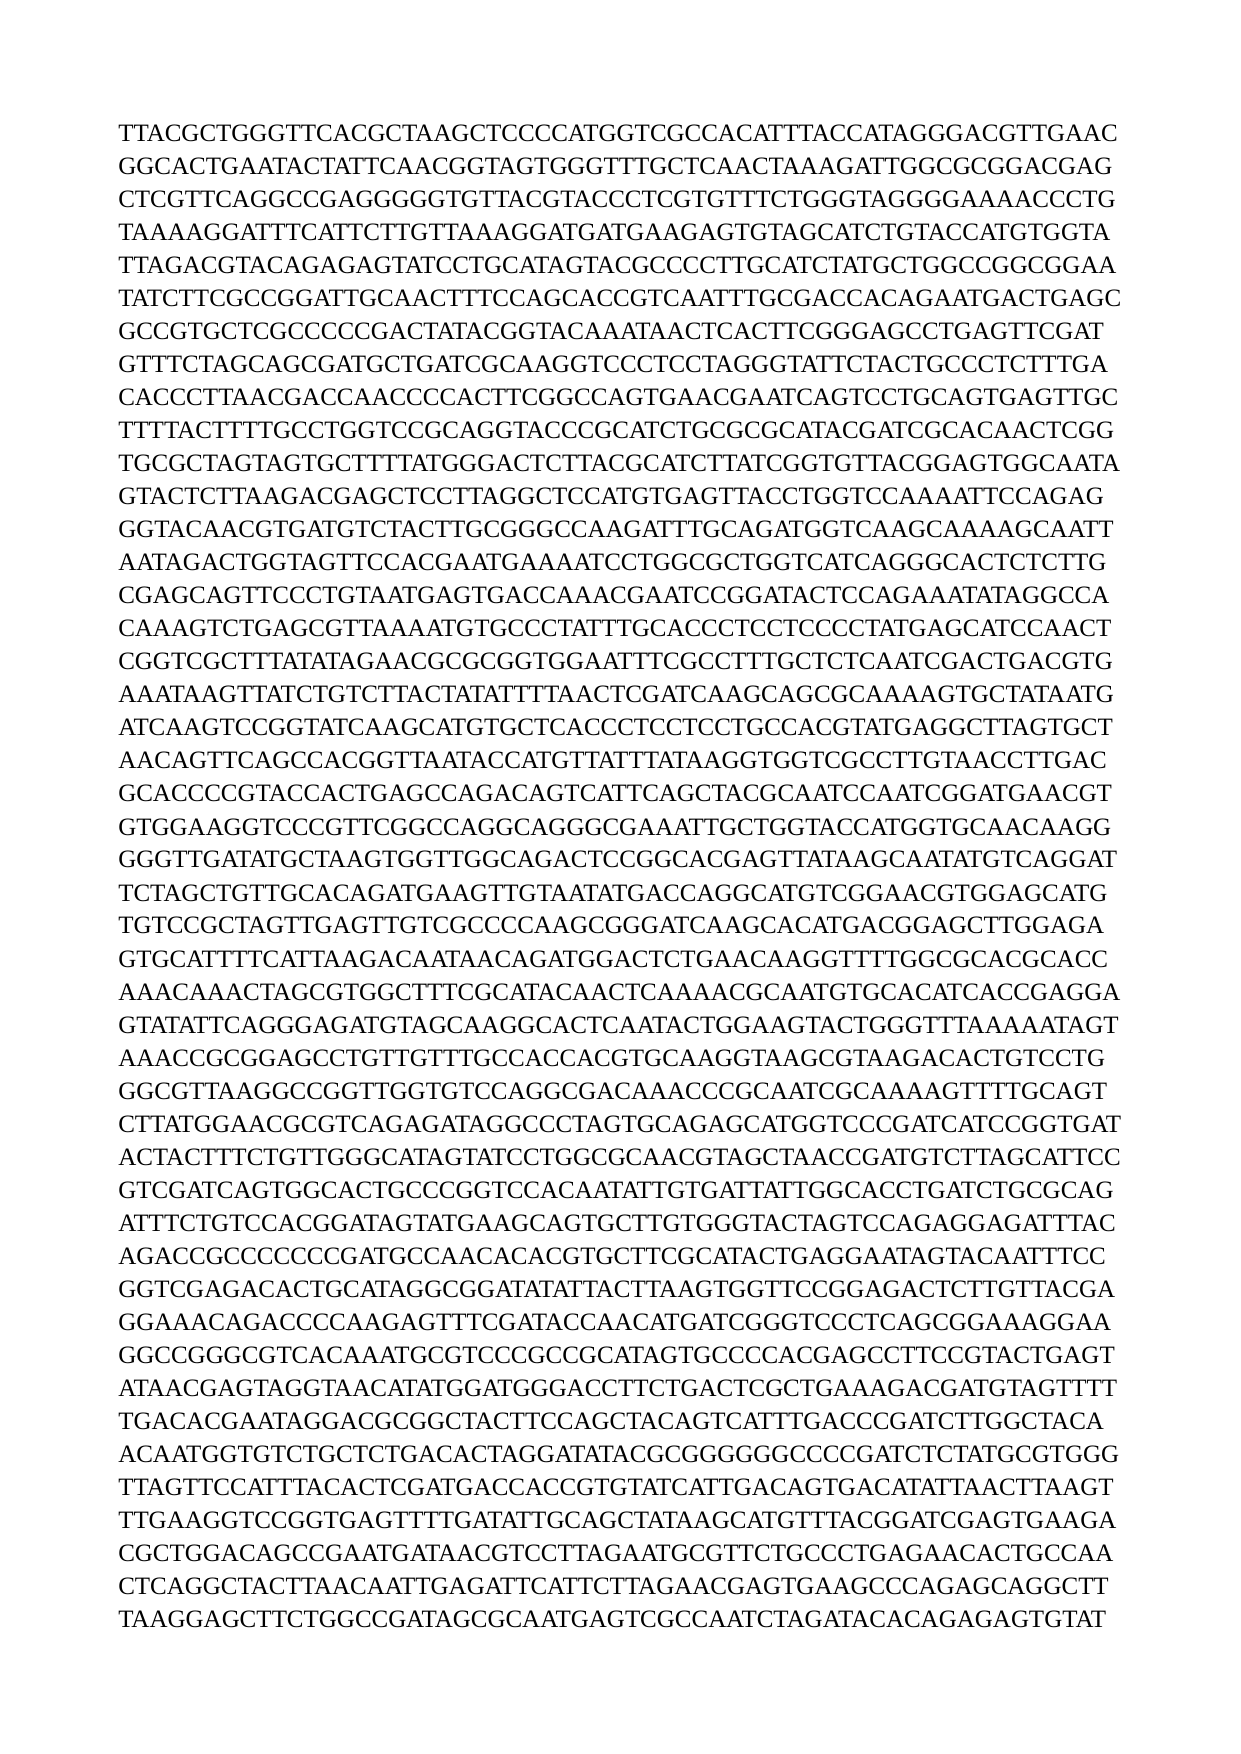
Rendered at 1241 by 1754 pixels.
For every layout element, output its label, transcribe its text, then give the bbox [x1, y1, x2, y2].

text TTACGCTGGGTTCACGCTAAGCTCCCCATGGTCGCCACATTTACCATAGGGACGTTGAACGGCACTGAATACTATTCAACGGTAGTGGGTTTGCTCAACTAAAGATTGGCGCGGACGAGCTCGTTCAGGCCGAGGGGGTGTTACGTACCCTCGTGTTTCTGGGTAGGGGAAAACCCTGTAAAAGGATTTCATTCTTGTTAAAGGATGATGAAGAGTGTAGCATCTGTACCATGTGGTATTAGACGTACAGAGAGTATCCTGCATAGTACGCCCCTTGCATCTATGCTGGCCGGCGGAATATCTTCGCCGGATTGCAACTTTCCAGCACCGTCAATTTGCGACCACAGAATGACTGAGCGCCGTGCTCGCCCCCGACTATACGGTACAAATAACTCACTTCGGGAGCCTGAGTTCGATGTTTCTAGCAGCGATGCTGATCGCAAGGTCCCTCCTAGGGTATTCTACTGCCCTCTTTGACACCCTTAACGACCAACCCCACTTCGGCCAGTGAACGAATCAGTCCTGCAGTGAGTTGCTTTTACTTTTGCCTGGTCCGCAGGTACCCGCATCTGCGCGCATACGATCGCACAACTCGGTGCGCTAGTAGTGCTTTTATGGGACTCTTACGCATCTTATCGGTGTTACGGAGTGGCAATAGTACTCTTAAGACGAGCTCCTTAGGCTCCATGTGAGTTACCTGGTCCAAAATTCCAGAGGGTACAACGTGATGTCTACTTGCGGGCCAAGATTTGCAGATGGTCAAGCAAAAGCAATTAATAGACTGGTAGTTCCACGAATGAAAATCCTGGCGCTGGTCATCAGGGCACTCTCTTGCGAGCAGTTCCCTGTAATGAGTGACCAAACGAATCCGGATACTCCAGAAATATAGGCCACAAAGTCTGAGCGTTAAAATGTGCCCTATTTGCACCCTCCTCCCCTATGAGCATCCAACTCGGTCGCTTTATATAGAACGCGCGGTGGAATTTCGCCTTTGCTCTCAATCGACTGACGTGAAATAAGTTATCTGTCTTACTATATTTTAACTCGATCAAGCAGCGCAAAAGTGCTATAATGATCAAGTCCGGTATCAAGCATGTGCTCACCCTCCTCCTGCCACGTATGAGGCTTAGTGCTAACAGTTCAGCCACGGTTAATACCATGTTATTTATAAGGTGGTCGCCTTGTAACCTTGACGCACCCCGTACCACTGAGCCAGACAGTCATTCAGCTACGCAATCCAATCGGATGAACGTGTGGAAGGTCCCGTTCGGCCAGGCAGGGCGAAATTGCTGGTACCATGGTGCAACAAGGGGGTTGATATGCTAAGTGGTTGGCAGACTCCGGCACGAGTTATAAGCAATATGTCAGGATTCTAGCTGTTGCACAGATGAAGTTGTAATATGACCAGGCATGTCGGAACGTGGAGCATGTGTCCGCTAGTTGAGTTGTCGCCCCAAGCGGGATCAAGCACATGACGGAGCTTGGAGAGTGCATTTTCATTAAGACAATAACAGATGGACTCTGAACAAGGTTTTGGCGCACGCACCAAACAAACTAGCGTGGCTTTCGCATACAACTCAAAACGCAATGTGCACATCACCGAGGAGTATATTCAGGGAGATGTAGCAAGGCACTCAATACTGGAAGTACTGGGTTTAAAAATAGTAAACCGCGGAGCCTGTTGTTTGCCACCACGTGCAAGGTAAGCGTAAGACACTGTCCTGGGCGTTAAGGCCGGTTGGTGTCCAGGCGACAAACCCGCAATCGCAAAAGTTTTGCAGTCTTATGGAACGCGTCAGAGATAGGCCCTAGTGCAGAGCATGGTCCCGATCATCCGGTGATACTACTTTCTGTTGGGCATAGTATCCTGGCGCAACGTAGCTAACCGATGTCTTAGCATTCCGTCGATCAGTGGCACTGCCCGGTCCACAATATTGTGATTATTGGCACCTGATCTGCGCAGATTTCTGTCCACGGATAGTATGAAGCAGTGCTTGTGGGTACTAGTCCAGAGGAGATTTACAGACCGCCCCCCCGATGCCAACACACGTGCTTCGCATACTGAGGAATAGTACAATTTCCGGTCGAGACACTGCATAGGCGGATATATTACTTAAGTGGTTCCGGAGACTCTTGTTACGAGGAAACAGACCCCAAGAGTTTCGATACCAACATGATCGGGTCCCTCAGCGGAAAGGAAGGCCGGGCGTCACAAATGCGTCCCGCCGCATAGTGCCCCACGAGCCTTCCGTACTGAGTATAACGAGTAGGTAACATATGGATGGGACCTTCTGACTCGCTGAAAGACGATGTAGTTTTTGACACGAATAGGACGCGGCTACTTCCAGCTACAGTCATTTGACCCGATCTTGGCTACAACAATGGTGTCTGCTCTGACACTAGGATATACGCGGGGGGCCCCGATCTCTATGCGTGGGTTAGTTCCATTTACACTCGATGACCACCGTGTATCATTGACAGTGACATATTAACTTAAGTTTGAAGGTCCGGTGAGTTTTGATATTGCAGCTATAAGCATGTTTACGGATCGAGTGAAGACGCTGGACAGCCGAATGATAACGTCCTTAGAATGCGTTCTGCCCTGAGAACACTGCCAACTCAGGCTACTTAACAATTGAGATTCATTCTTAGAACGAGTGAAGCCCAGAGCAGGCTTTAAGGAGCTTCTGGCCGATAGCGCAATGAGTCGCCAATCTAGATACACAGAGAGTGTAT [118, 118, 1122, 1633]
